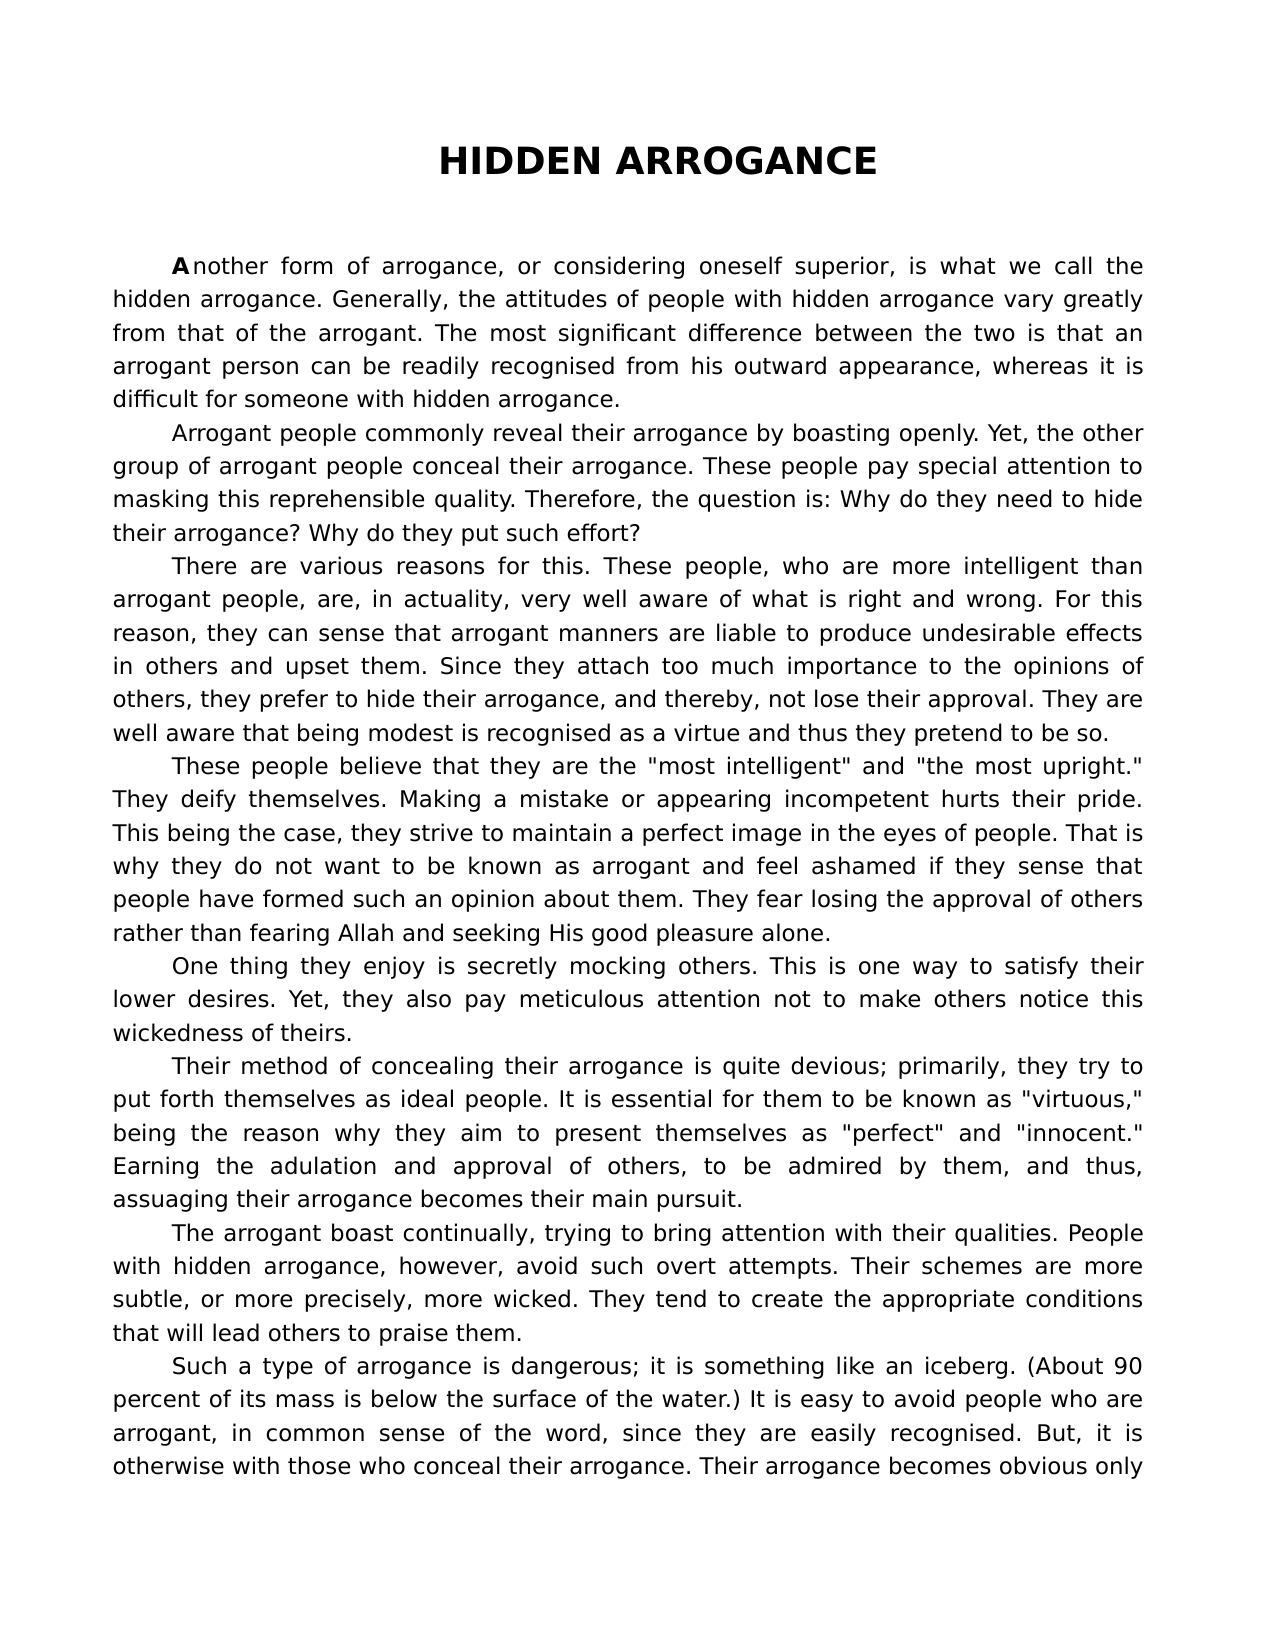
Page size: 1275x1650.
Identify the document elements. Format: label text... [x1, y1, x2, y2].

text There are various reasons for this. These people, who are more intelligent than arrogant people, are, in actuality, very well aware of what is right and wrong. For this reason, they can sense that arrogant manners are liable to produce undesirable effects in others and upset them. Since they attach too much importance to the opinions of others, they prefer to hide their arrogance, and thereby, not lose their approval. They are well aware that being modest is recognised as a virtue and thus they pretend to be so. [112, 548, 1145, 748]
text Their method of concealing their arrogance is quite devious; primarily, they try to put forth themselves as ideal people. It is essential for them to be known as "virtuous," being the reason why they aim to present themselves as "perfect" and "innocent." Earning the adulation and approval of others, to be admired by them, and thus, assuaging their arrogance becomes their main pursuit. [112, 1048, 1145, 1214]
text The arrogant boast continually, trying to bring attention with their qualities. People with hidden arrogance, however, avoid such overt attempts. Their schemes are more subtle, or more precisely, more wicked. They tend to create the appropriate conditions that will lead others to praise them. [112, 1214, 1145, 1348]
text HIDDEN ARROGANCE [112, 148, 1145, 181]
text These people believe that they are the "most intelligent" and "the most upright." They deify themselves. Making a mistake or appearing incompetent hurts their pride. This being the case, they strive to maintain a perfect image in the eyes of people. That is why they do not want to be known as arrogant and feel ashamed if they sense that people have formed such an opinion about them. They fear losing the approval of others rather than fearing Allah and seeking His good pleasure alone. [112, 748, 1145, 948]
text Arrogant people commonly reveal their arrogance by boasting openly. Yet, the other group of arrogant people conceal their arrogance. These people pay special attention to masking this reprehensible quality. Therefore, the question is: Why do they need to hide their arrogance? Why do they put such effort? [112, 414, 1145, 548]
text Such a type of arrogance is dangerous; it is something like an iceberg. (About 90 percent of its mass is below the surface of the water.) It is easy to avoid people who are arrogant, in common sense of the word, since they are easily recognised. But, it is otherwise with those who conceal their arrogance. Their arrogance becomes obvious only [112, 1348, 1145, 1481]
text One thing they enjoy is secretly mocking others. This is one way to satisfy their lower desires. Yet, they also pay meticulous attention not to make others notice this wickedness of theirs. [112, 948, 1145, 1048]
text Another form of arrogance, or considering oneself superior, is what we call the hidden arrogance. Generally, the attitudes of people with hidden arrogance vary greatly from that of the arrogant. The most significant difference between the two is that an arrogant person can be readily recognised from his outward appearance, whereas it is difficult for someone with hidden arrogance. [112, 248, 1145, 414]
